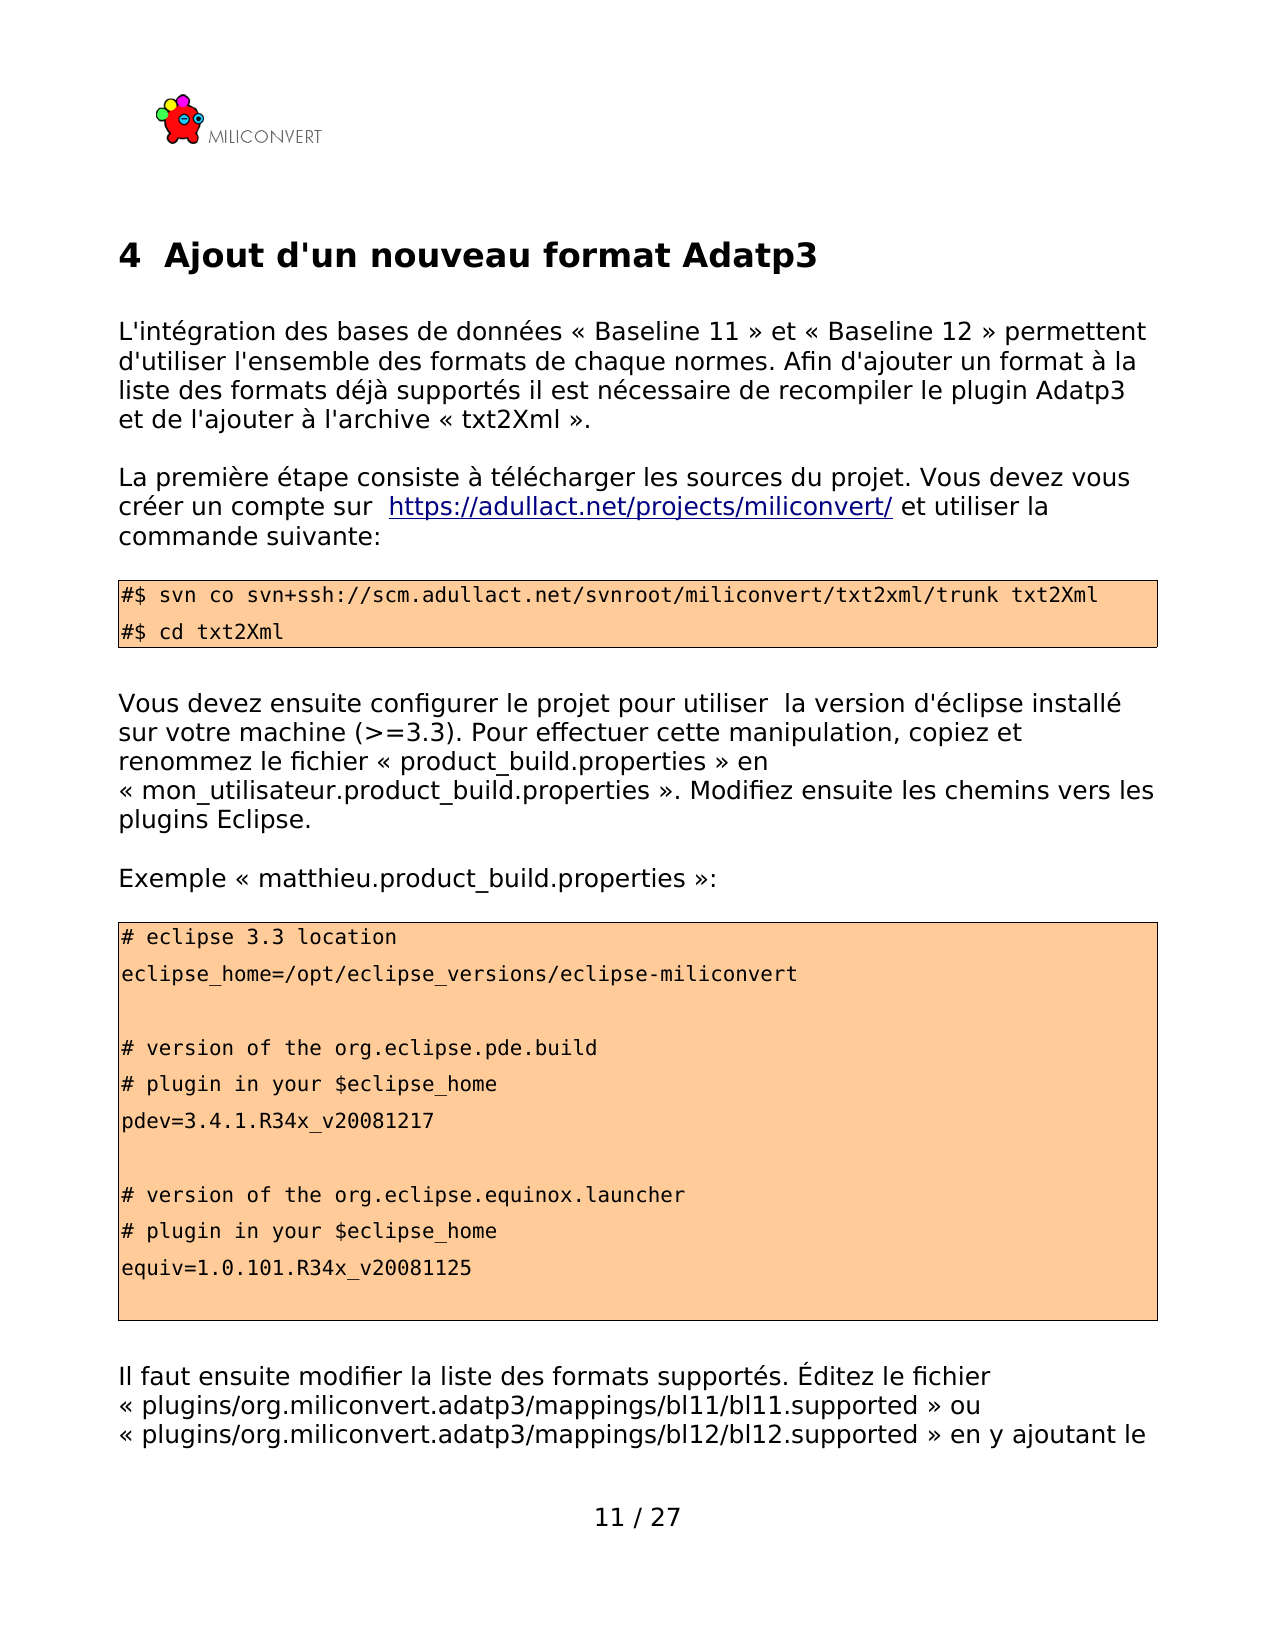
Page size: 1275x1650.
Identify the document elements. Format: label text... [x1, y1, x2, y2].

text Exemple « matthieu.product_build.properties »: [118, 864, 1157, 893]
text eclipse_home=/opt/eclipse_versions/eclipse-miliconvert [119, 959, 1157, 986]
picture [132, 69, 354, 176]
subtitle Ajout d'un nouveau format Adatp3 [118, 237, 1157, 276]
text # plugin in your $eclipse_home [119, 1216, 1157, 1244]
text # plugin in your $eclipse_home [119, 1069, 1157, 1097]
text L'intégration des bases de données « Baseline 11 » et « Baseline 12 » permettent d'utiliser l'ensemble des formats de chaque normes. Afin d'ajouter un format à la liste des formats déjà supportés il est nécessaire de recompiler le plugin Adatp3 et de l'ajouter à l'archive « txt2Xml ». [118, 317, 1157, 434]
text # version of the org.eclipse.equinox.launcher [119, 1180, 1157, 1207]
text # version of the org.eclipse.pde.build [119, 1033, 1157, 1060]
text Il faut ensuite modifier la liste des formats supportés. Éditez le fichier « plugins/org.miliconvert.adatp3/mappings/bl11/bl11.supported » ou « plugins/org.miliconvert.adatp3/mappings/bl12/bl12.supported » en y ajoutant le [118, 1362, 1157, 1450]
text equiv=1.0.101.R34x_v20081125 [119, 1253, 1157, 1281]
text Vous devez ensuite configurer le projet pour utiliser la version d'éclipse installé sur votre machine (>=3.3). Pour effectuer cette manipulation, copiez et renommez le fichier « product_build.properties » en « mon_utilisateur.product_build.properties ». Modifiez ensuite les chemins vers les plugins Eclipse. [118, 689, 1157, 835]
text #$ cd txt2Xml [119, 617, 1157, 647]
text #$ svn co svn+ssh://scm.adullact.net/svnroot/miliconvert/txt2xml/trunk txt2Xml [119, 581, 1157, 607]
text # eclipse 3.3 location [119, 923, 1157, 950]
text La première étape consiste à télécharger les sources du projet. Vous devez vous créer un compte sur https://adullact.net/projects/miliconvert/ et utiliser la commande suivante: [118, 463, 1157, 551]
text pdev=3.4.1.R34x_v20081217 [119, 1106, 1157, 1133]
